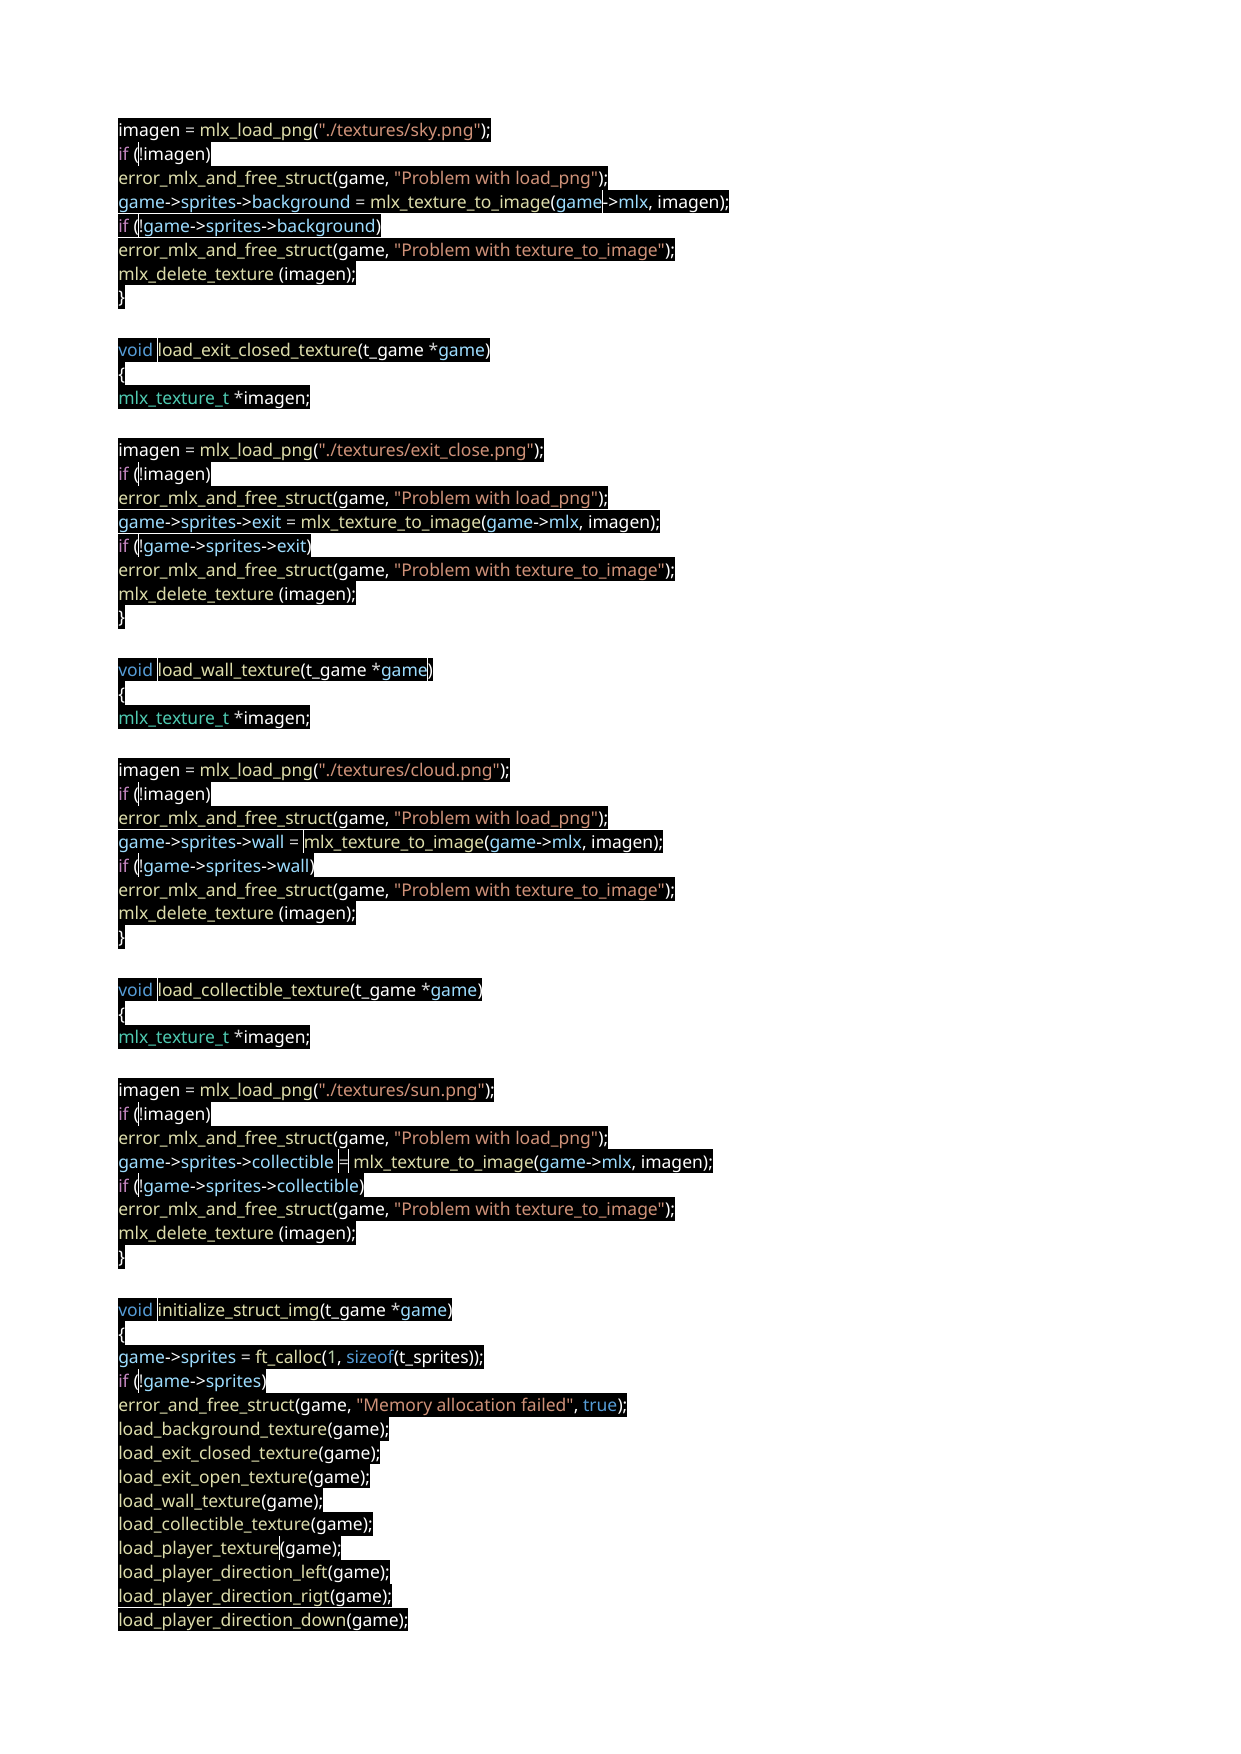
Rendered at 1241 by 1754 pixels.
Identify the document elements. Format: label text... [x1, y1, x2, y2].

text void load_exit_closed_texture(t_game *game) [118, 338, 1122, 362]
text if (!imagen) [118, 142, 1122, 166]
text if (!game->sprites->collectible) [118, 1173, 1122, 1197]
text imagen = mlx_load_png("./textures/sun.png"); [118, 1078, 1122, 1102]
text if (!game->sprites->exit) [118, 533, 1122, 557]
text { [118, 681, 1122, 705]
text error_mlx_and_free_struct(game, "Problem with texture_to_image"); [118, 1197, 1122, 1221]
text if (!imagen) [118, 782, 1122, 806]
text if (!imagen) [118, 1102, 1122, 1126]
text game->sprites->background = mlx_texture_to_image(game->mlx, imagen); [118, 190, 1122, 213]
text mlx_delete_texture (imagen); [118, 1221, 1122, 1245]
text { [118, 1001, 1122, 1025]
text error_mlx_and_free_struct(game, "Problem with texture_to_image"); [118, 557, 1122, 581]
text load_exit_open_texture(game); [118, 1464, 1122, 1488]
text error_mlx_and_free_struct(game, "Problem with texture_to_image"); [118, 237, 1122, 261]
text game->sprites->exit = mlx_texture_to_image(game->mlx, imagen); [118, 509, 1122, 533]
text load_player_direction_down(game); [118, 1607, 1122, 1631]
text mlx_texture_t *imagen; [118, 705, 1122, 729]
text game->sprites = ft_calloc(1, sizeof(t_sprites)); [118, 1345, 1122, 1369]
text void load_wall_texture(t_game *game) [118, 658, 1122, 681]
text load_player_direction_rigt(game); [118, 1584, 1122, 1607]
text mlx_delete_texture (imagen); [118, 581, 1122, 605]
text error_mlx_and_free_struct(game, "Problem with load_png"); [118, 166, 1122, 190]
text void initialize_struct_img(t_game *game) [118, 1297, 1122, 1321]
text load_collectible_texture(game); [118, 1512, 1122, 1536]
text error_mlx_and_free_struct(game, "Problem with load_png"); [118, 1126, 1122, 1149]
text } [118, 925, 1122, 949]
text game->sprites->wall = mlx_texture_to_image(game->mlx, imagen); [118, 829, 1122, 853]
text imagen = mlx_load_png("./textures/sky.png"); [118, 118, 1122, 142]
text error_mlx_and_free_struct(game, "Problem with load_png"); [118, 806, 1122, 829]
text if (!game->sprites) [118, 1369, 1122, 1393]
text load_player_texture(game); [118, 1536, 1122, 1560]
text load_exit_closed_texture(game); [118, 1441, 1122, 1464]
text { [118, 362, 1122, 385]
text imagen = mlx_load_png("./textures/cloud.png"); [118, 758, 1122, 782]
text } [118, 1245, 1122, 1269]
text if (!game->sprites->background) [118, 213, 1122, 237]
text error_mlx_and_free_struct(game, "Problem with load_png"); [118, 486, 1122, 509]
text imagen = mlx_load_png("./textures/exit_close.png"); [118, 438, 1122, 462]
text mlx_texture_t *imagen; [118, 1025, 1122, 1049]
text load_wall_texture(game); [118, 1488, 1122, 1512]
text load_player_direction_left(game); [118, 1560, 1122, 1584]
text } [118, 605, 1122, 629]
text mlx_delete_texture (imagen); [118, 261, 1122, 285]
text error_and_free_struct(game, "Memory allocation failed", true); [118, 1393, 1122, 1417]
text game->sprites->collectible = mlx_texture_to_image(game->mlx, imagen); [118, 1149, 1122, 1173]
text load_background_texture(game); [118, 1417, 1122, 1441]
text { [118, 1321, 1122, 1345]
text mlx_delete_texture (imagen); [118, 901, 1122, 925]
text } [118, 285, 1122, 309]
text if (!game->sprites->wall) [118, 853, 1122, 877]
text void load_collectible_texture(t_game *game) [118, 977, 1122, 1001]
text mlx_texture_t *imagen; [118, 385, 1122, 409]
text if (!imagen) [118, 462, 1122, 486]
text error_mlx_and_free_struct(game, "Problem with texture_to_image"); [118, 877, 1122, 901]
